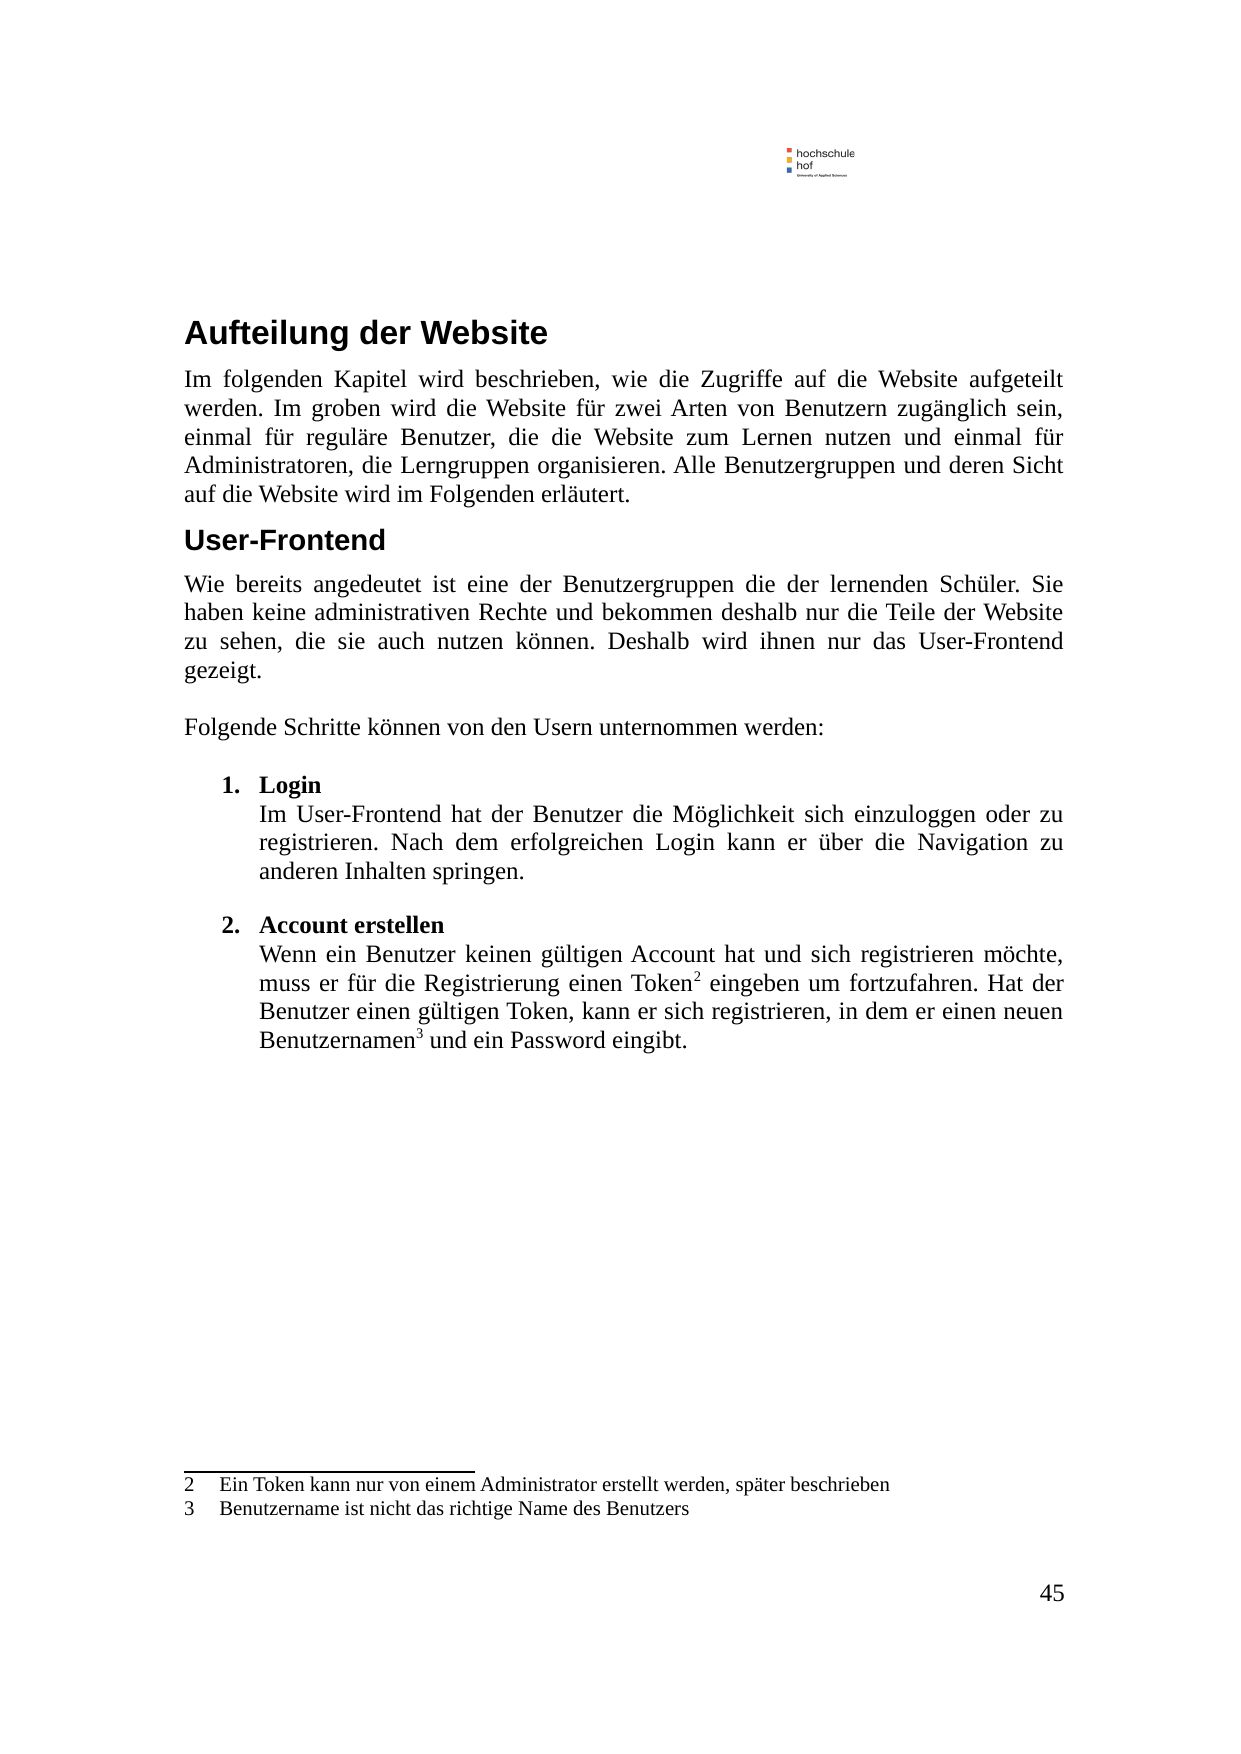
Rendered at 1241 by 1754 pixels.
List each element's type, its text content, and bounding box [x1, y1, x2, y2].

list Wenn ein Benutzer keinen gültigen Account hat und sich registrieren möchte, muss er für die Registrierung einen Token eingeben um fortzufahren. Hat der Benutzer einen gültigen Token, kann er sich registrieren, in dem er einen neuen Benutzernamen und ein Password eingibt. [221, 939, 1064, 1054]
list Im User-Frontend hat der Benutzer die Möglichkeit sich einzuloggen oder zu registrieren. Nach dem erfolgreichen Login kann er über die Navigation zu anderen Inhalten springen. [221, 799, 1064, 885]
text Im folgenden Kapitel wird beschrieben, wie die Zugriffe auf die Website aufgeteilt werden. Im groben wird die Website für zwei Arten von Benutzern zugänglich sein, einmal für reguläre Benutzer, die die Website zum Lernen nutzen und einmal für Administratoren, die Lerngruppen organisieren. Alle Benutzergruppen und deren Sicht auf die Website wird im Folgenden erläutert. [184, 364, 1064, 508]
picture [786, 148, 855, 177]
list Login [221, 770, 1064, 799]
text Wie bereits angedeutet ist eine der Benutzergruppen die der lernenden Schüler. Sie haben keine administrativen Rechte und bekommen deshalb nur die Teile der Website zu sehen, die sie auch nutzen können. Deshalb wird ihnen nur das User-Frontend gezeigt. [184, 569, 1064, 684]
subtitle User-Frontend [184, 522, 1064, 556]
subtitle Aufteilung der Website [184, 313, 1064, 352]
text Folgende Schritte können von den Usern unternommen werden: [184, 712, 1064, 741]
list Account erstellen [221, 910, 1064, 939]
list Ein Token kann nur von einem Administrator erstellt werden, später beschrieben [184, 1472, 1064, 1496]
list Benutzername ist nicht das richtige Name des Benutzers [184, 1496, 1064, 1520]
